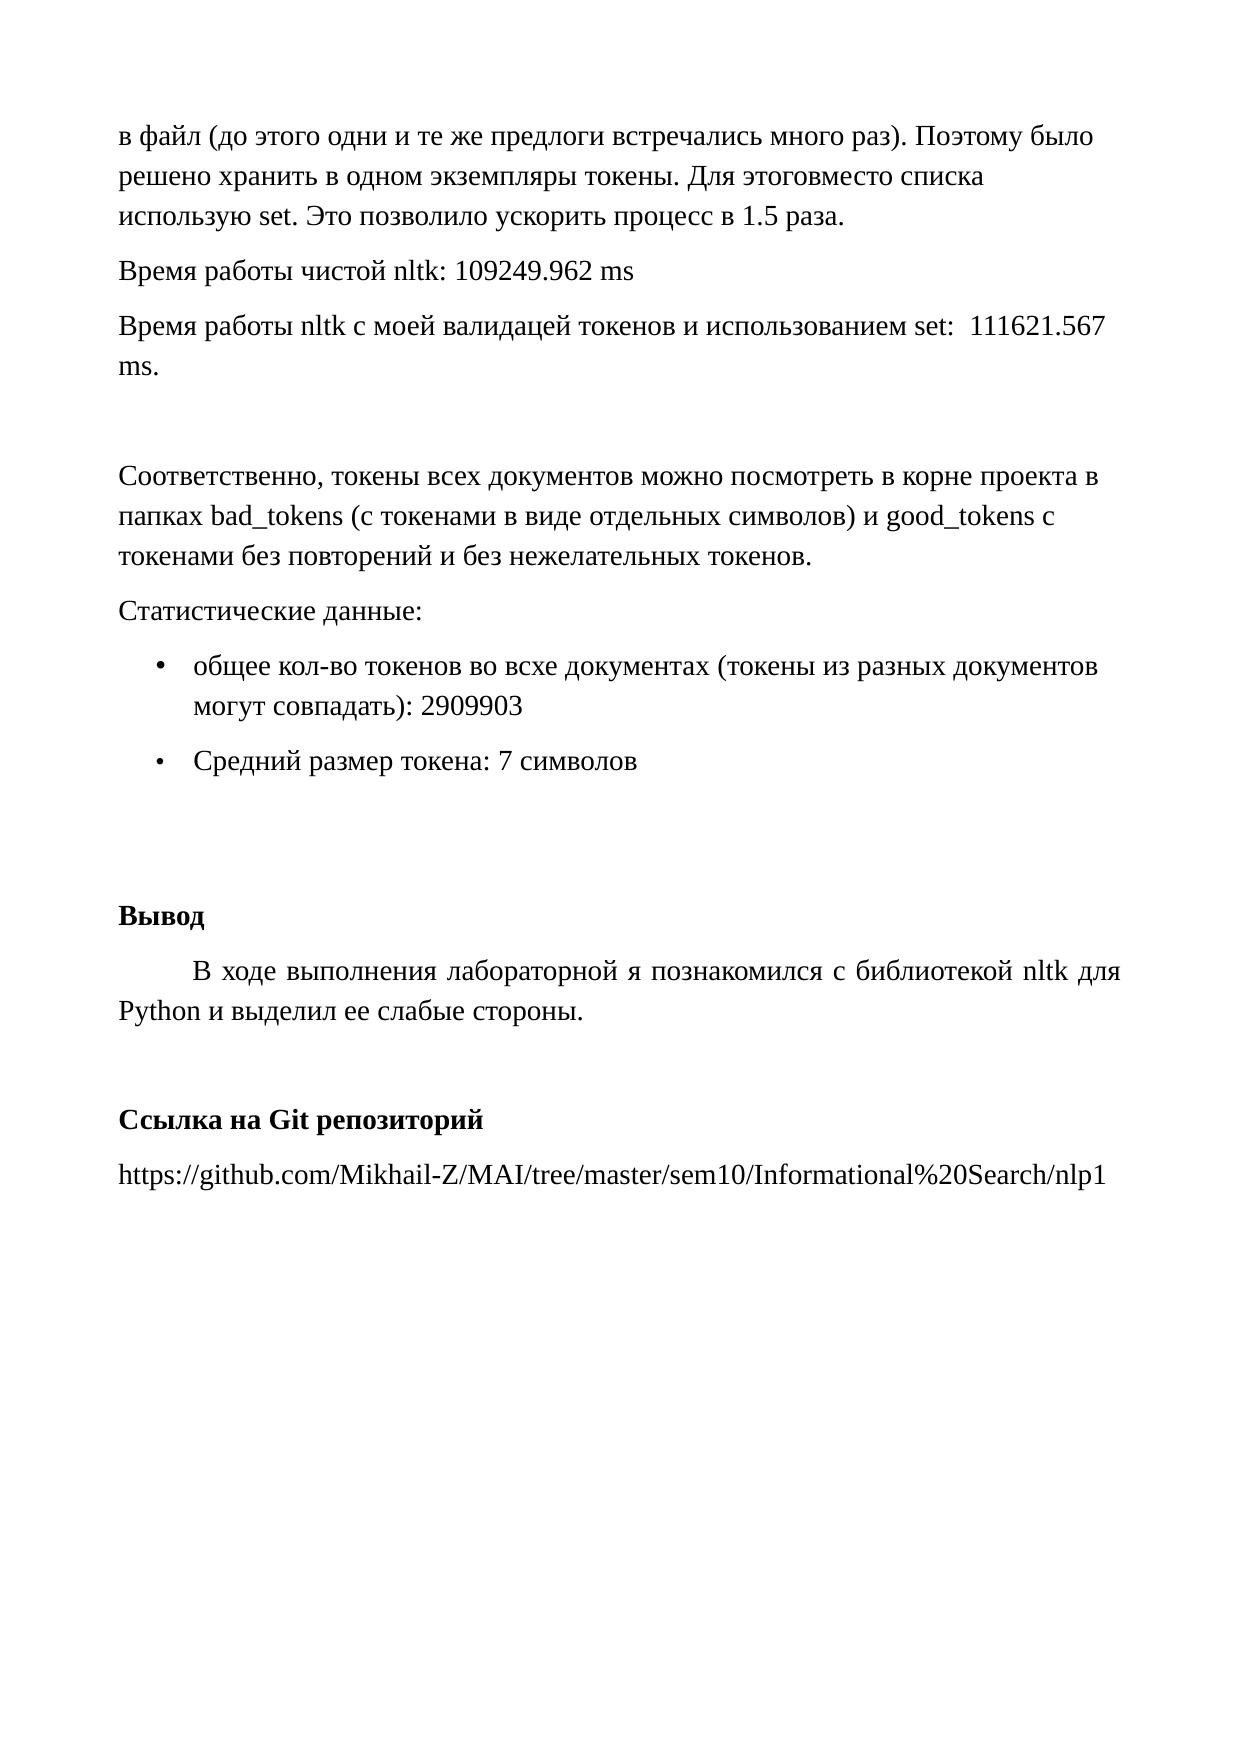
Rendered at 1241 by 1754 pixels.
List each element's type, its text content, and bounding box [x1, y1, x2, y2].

text https://github.com/Mikhail-Z/MAI/tree/master/sem10/Informational%20Search/nlp1 [118, 1157, 1122, 1191]
text Ссылка на Git репозиторий [118, 1102, 1122, 1136]
text Время работы nltk с моей валидацей токенов и использованием set: 111621.567 ms. [118, 308, 1122, 382]
list Средний размер токена: 7 символов [156, 743, 1122, 777]
text Вывод [118, 898, 1122, 931]
text В ходе выполнения лабораторной я познакомился с библиотекой nltk для Python и выделил ее слабые стороны. [118, 953, 1122, 1026]
list общее кол-во токенов во всхе документах (токены из разных документов могут совпадать): 2909903 [156, 648, 1122, 722]
text Время работы чистой nltk: 109249.962 ms [118, 253, 1122, 287]
text в файл (до этого одни и те же предлоги встречались много раз). Поэтому было решено хранить в одном экземпляры токены. Для этоговместо списка использую set. Это позволило ускорить процесс в 1.5 раза. [118, 118, 1122, 232]
text Статистические данные: [118, 593, 1122, 627]
text Соответственно, токены всех документов можно посмотреть в корне проекта в папках bad_tokens (с токенами в виде отдельных символов) и good_tokens c токенами без повторений и без нежелательных токенов. [118, 458, 1122, 572]
